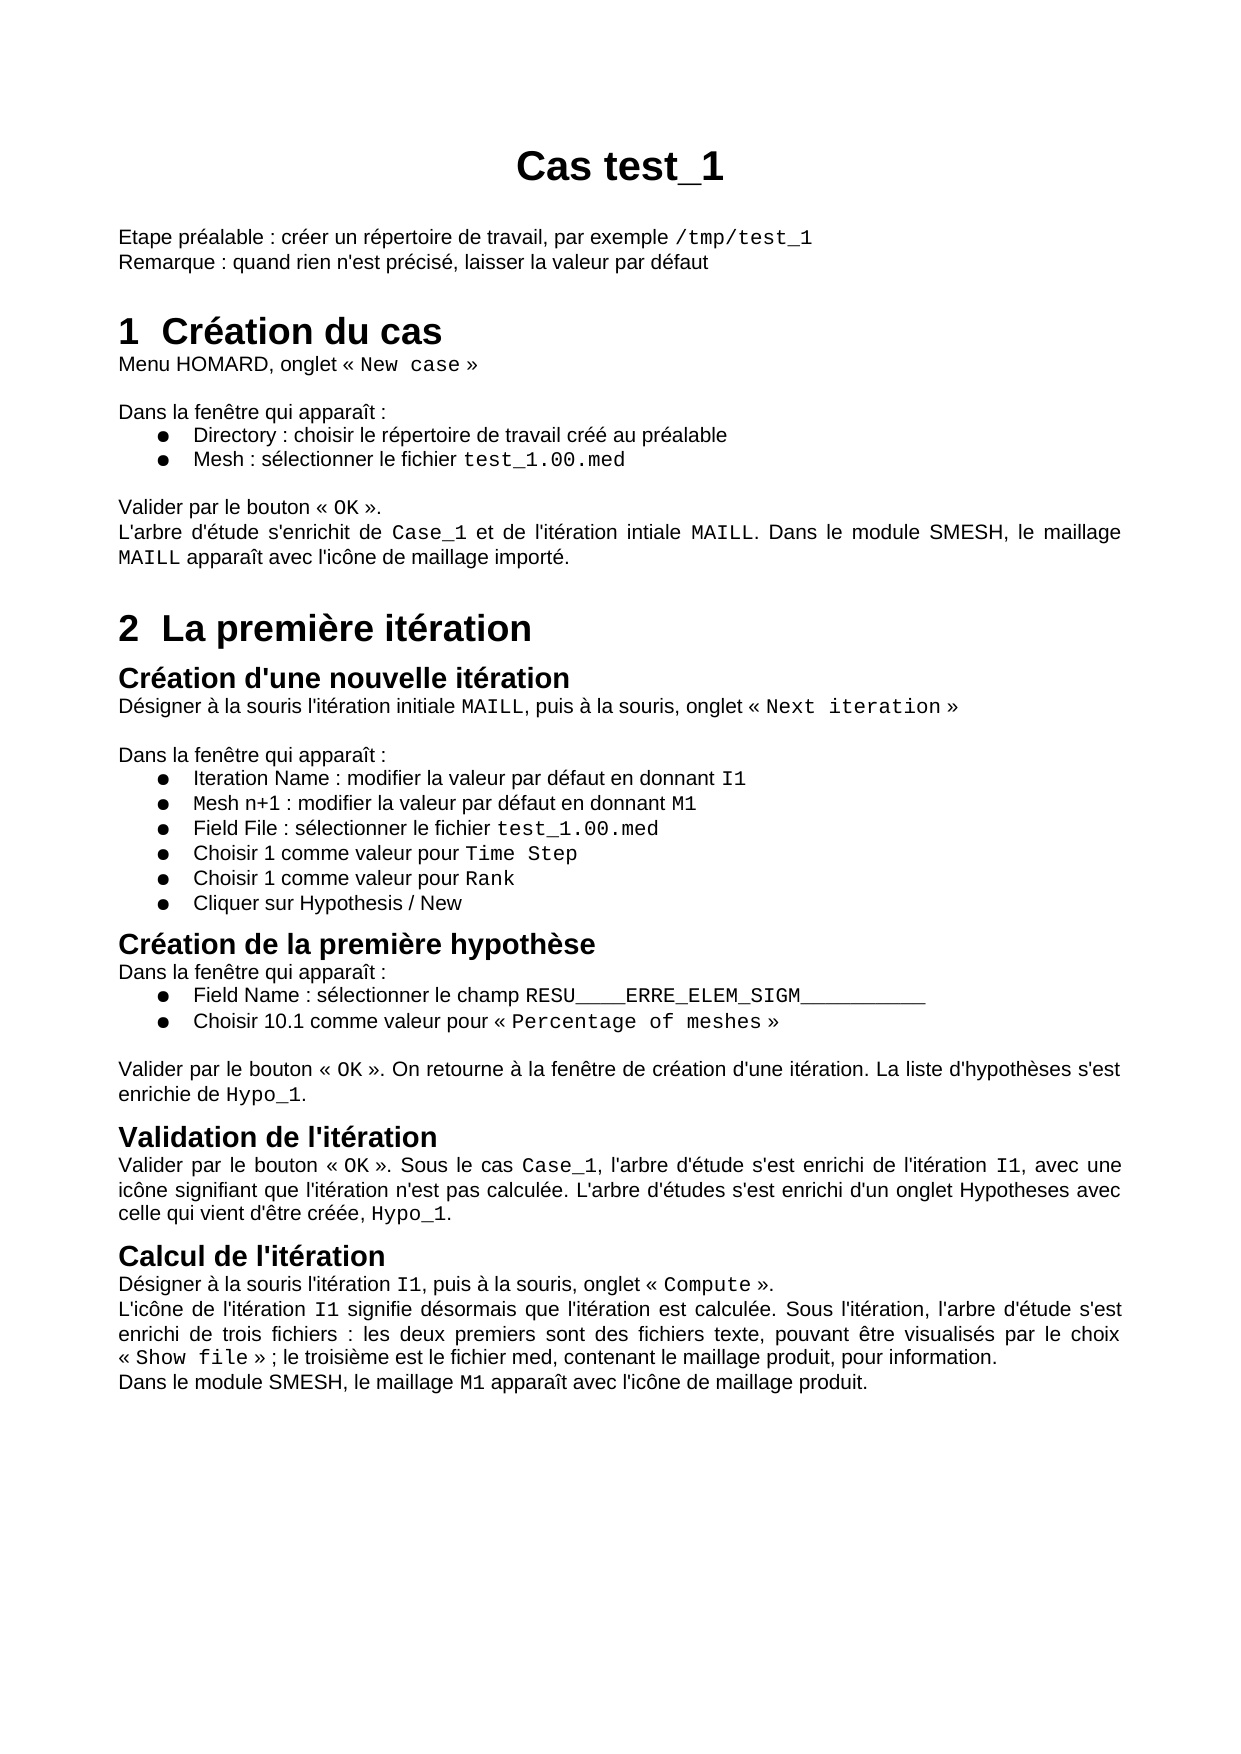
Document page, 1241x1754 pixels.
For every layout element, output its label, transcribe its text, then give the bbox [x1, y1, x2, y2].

text Valider par le bouton « OK ». [118, 495, 1122, 521]
list Directory : choisir le répertoire de travail créé au préalable [156, 424, 1122, 447]
subtitle La première itération [118, 607, 1122, 649]
text Désigner à la souris l'itération I1, puis à la souris, onglet « Compute ». [118, 1272, 1122, 1297]
text Dans la fenêtre qui apparaît : [118, 961, 1122, 984]
text L'arbre d'étude s'enrichit de Case_1 et de l'itération intiale MAILL. Dans le module SMESH, le maillage MAILL apparaît avec l'icône de maillage importé. [118, 521, 1122, 571]
list Choisir 10.1 comme valeur pour « Percentage of meshes » [156, 1009, 1122, 1034]
text Valider par le bouton « OK ». Sous le cas Case_1, l'arbre d'étude s'est enrichi de l'itération I1, avec une icône signifiant que l'itération n'est pas calculée. L'arbre d'études s'est enrichi d'un onglet Hypotheses avec celle qui vient d'être créée, Hypo_1. [118, 1153, 1122, 1227]
subtitle Calcul de l'itération [118, 1240, 1122, 1272]
text Désigner à la souris l'itération initiale MAILL, puis à la souris, onglet « Next iteration » [118, 695, 1122, 720]
text Menu HOMARD, onglet « New case » [118, 352, 1122, 377]
list Field Name : sélectionner le champ RESU____ERRE_ELEM_SIGM__________ [156, 984, 1122, 1009]
text Dans la fenêtre qui apparaît : [118, 401, 1122, 424]
subtitle Création du cas [118, 310, 1122, 352]
subtitle Validation de l'itération [118, 1121, 1122, 1153]
list Cliquer sur Hypothesis / New [156, 892, 1122, 915]
subtitle Création d'une nouvelle itération [118, 662, 1122, 695]
text Dans la fenêtre qui apparaît : [118, 743, 1122, 766]
subtitle Cas test_1 [118, 143, 1122, 190]
list Mesh n+1 : modifier la valeur par défaut en donnant M1 [156, 792, 1122, 817]
list Choisir 1 comme valeur pour Rank [156, 867, 1122, 892]
list Mesh : sélectionner le fichier test_1.00.med [156, 447, 1122, 472]
text L'icône de l'itération I1 signifie désormais que l'itération est calculée. Sous l'itération, l'arbre d'étude s'est enrichi de trois fichiers : les deux premiers sont des fichiers texte, pouvant être visualisés par le choix « Show file » ; le troisième est le fichier med, contenant le maillage produit, pour information. [118, 1297, 1122, 1371]
text Dans le module SMESH, le maillage M1 apparaît avec l'icône de maillage produit. [118, 1371, 1122, 1396]
text Etape préalable : créer un répertoire de travail, par exemple /tmp/test_1 [118, 225, 1122, 251]
list Field File : sélectionner le fichier test_1.00.med [156, 817, 1122, 842]
text Remarque : quand rien n'est précisé, laisser la valeur par défaut [118, 251, 1122, 274]
list Iteration Name : modifier la valeur par défaut en donnant I1 [156, 766, 1122, 792]
list Choisir 1 comme valeur pour Time Step [156, 842, 1122, 867]
text Valider par le bouton « OK ». On retourne à la fenêtre de création d'une itération. La liste d'hypothèses s'est enrichie de Hypo_1. [118, 1057, 1122, 1108]
subtitle Création de la première hypothèse [118, 928, 1122, 961]
